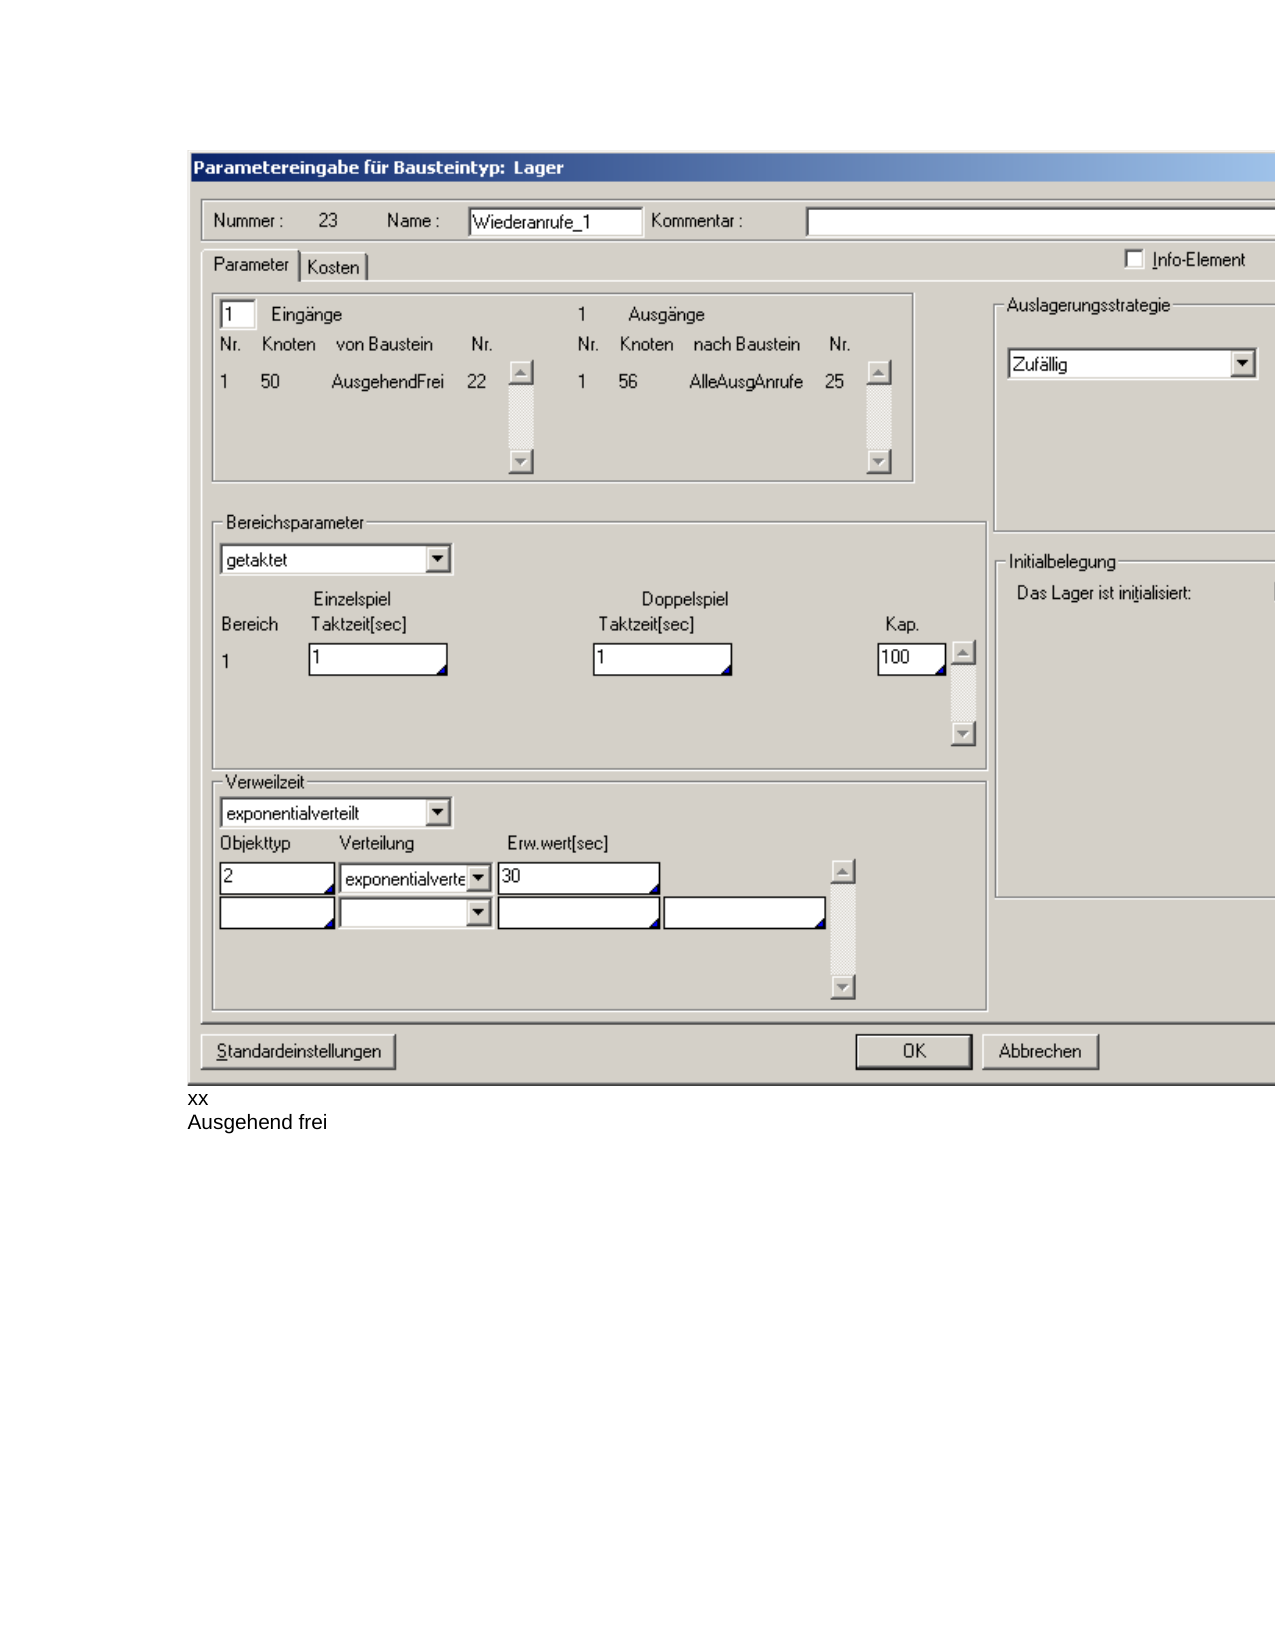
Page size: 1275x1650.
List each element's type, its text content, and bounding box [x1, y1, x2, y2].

text Ausgehend frei [187, 1110, 1087, 1134]
text xx [187, 1086, 1087, 1110]
